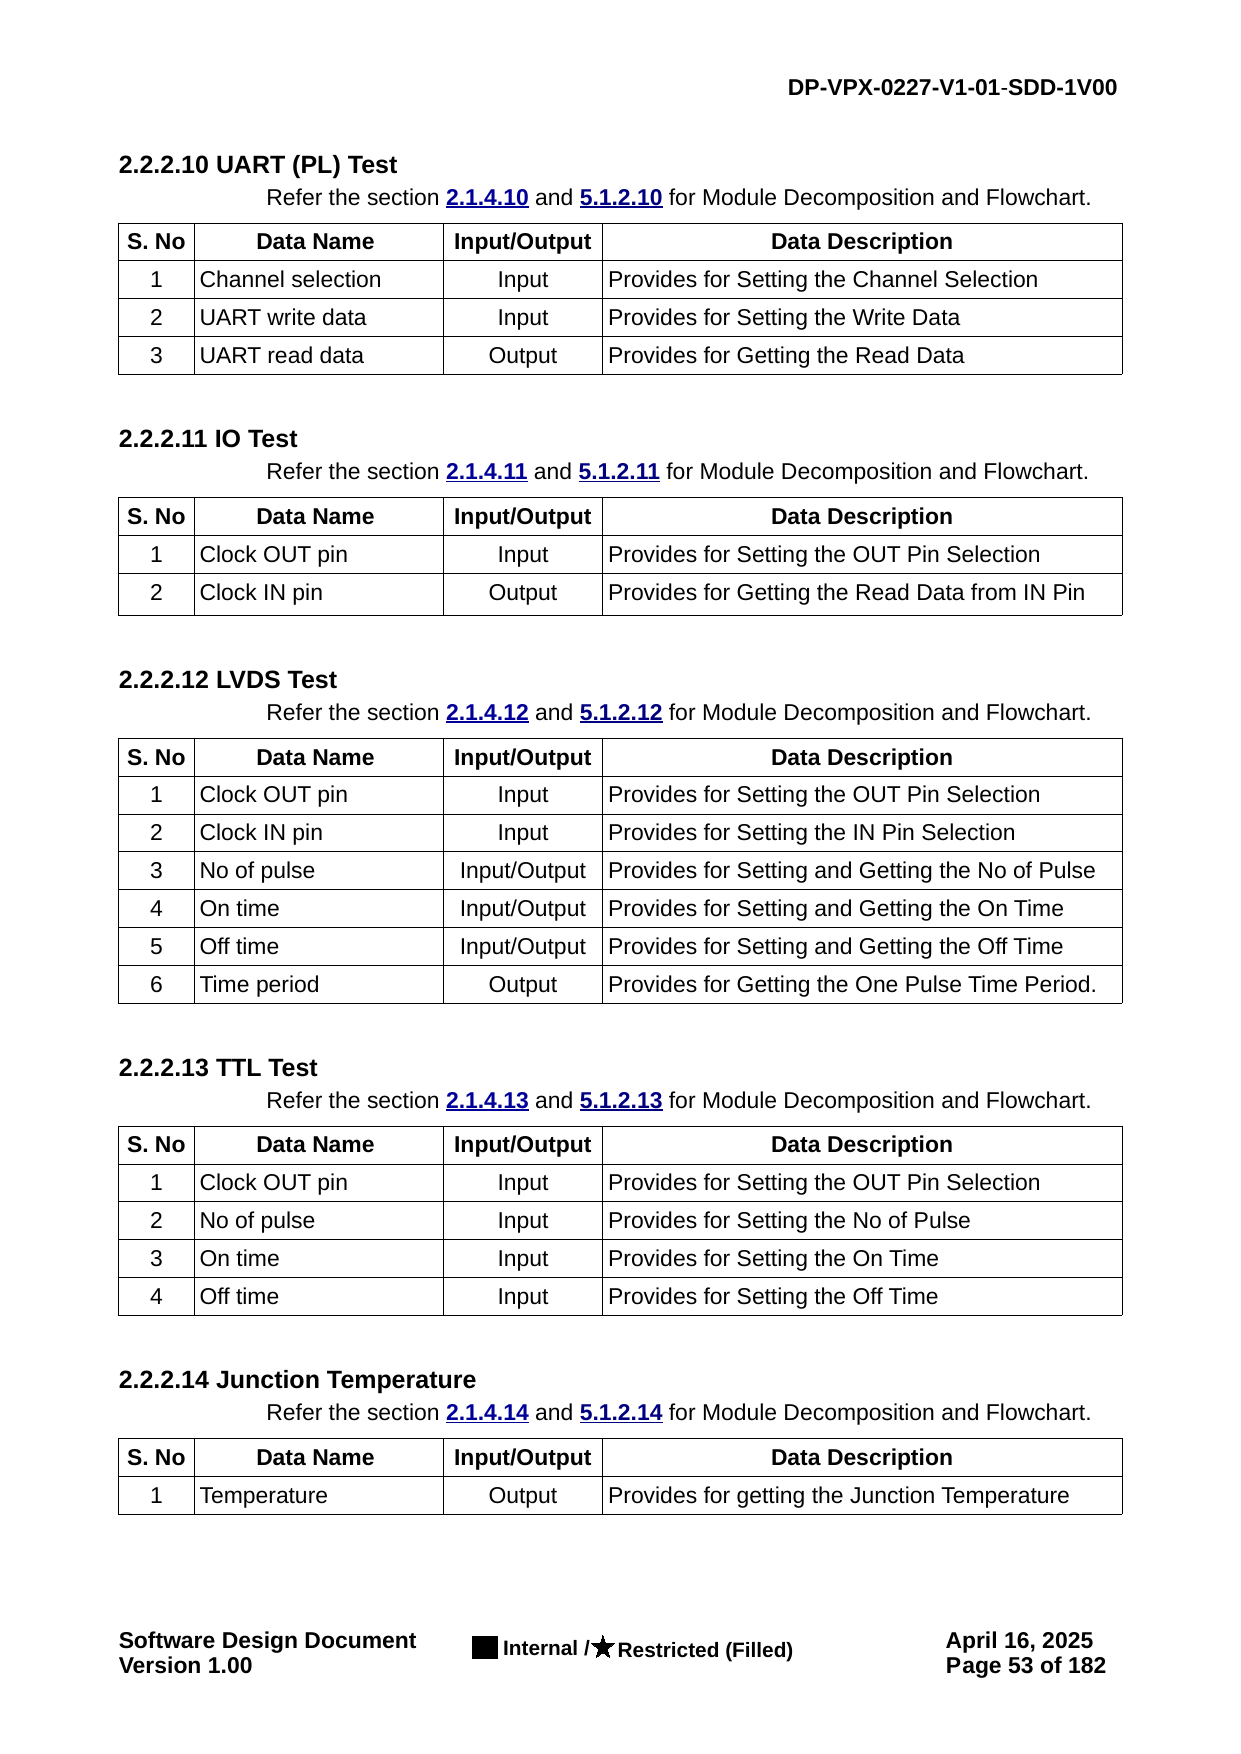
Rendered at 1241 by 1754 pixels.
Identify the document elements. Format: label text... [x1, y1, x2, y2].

text Refer the section 2.1.4.12 and 5.1.2.12 for Module Decomposition and Flowchart. [118, 700, 1122, 725]
table_cell 2 [119, 574, 194, 615]
table_cell 6 [119, 966, 194, 1003]
table_header Data Description [603, 1439, 1122, 1476]
table_cell 3 [119, 1240, 194, 1277]
table_cell Provides for Getting the Read Data [603, 337, 1122, 374]
table_cell On time [195, 890, 443, 927]
table_cell 1 [119, 777, 194, 813]
table_cell 1 [119, 536, 194, 573]
text Refer the section 2.1.4.10 and 5.1.2.10 for Module Decomposition and Flowchart. [118, 185, 1122, 210]
table_cell Input [444, 1165, 602, 1201]
table_cell Provides for Setting the OUT Pin Selection [603, 1165, 1122, 1201]
table_cell Input/Output [444, 852, 602, 889]
table_cell Time period [195, 966, 443, 1003]
table_cell Input/Output [444, 928, 602, 965]
table_cell Input [444, 1240, 602, 1277]
subtitle IO Test [118, 424, 1122, 453]
table_cell Input [444, 1202, 602, 1239]
table_header S. No [119, 224, 194, 260]
table_cell Clock OUT pin [195, 777, 443, 813]
table_cell Output [444, 1477, 602, 1514]
table_cell Output [444, 966, 602, 1003]
table_cell 2 [119, 299, 194, 336]
table_cell No of pulse [195, 1202, 443, 1239]
text Refer the section 2.1.4.13 and 5.1.2.13 for Module Decomposition and Flowchart. [118, 1088, 1122, 1113]
table_cell Off time [195, 928, 443, 965]
subtitle TTL Test [118, 1053, 1122, 1082]
table_cell Provides for Setting the On Time [603, 1240, 1122, 1277]
table_cell UART write data [195, 299, 443, 336]
table_cell 5 [119, 928, 194, 965]
table_header S. No [119, 739, 194, 776]
table_cell Clock IN pin [195, 815, 443, 851]
table_cell 3 [119, 852, 194, 889]
table_cell Clock OUT pin [195, 1165, 443, 1201]
table_cell Provides for Setting the Channel Selection [603, 261, 1122, 298]
table_cell Input [444, 536, 602, 573]
table_cell Temperature [195, 1477, 443, 1514]
table_header S. No [119, 1439, 194, 1476]
table_cell Provides for Setting and Getting the Off Time [603, 928, 1122, 965]
table_cell 2 [119, 1202, 194, 1239]
table_cell Provides for Setting the No of Pulse [603, 1202, 1122, 1239]
table_header S. No [119, 498, 194, 535]
table_header Input/Output [444, 739, 602, 776]
table_cell Output [444, 574, 602, 615]
table_cell 1 [119, 1165, 194, 1201]
table_header Data Description [603, 498, 1122, 535]
table_header Input/Output [444, 224, 602, 260]
table_header Data Name [195, 739, 443, 776]
table_cell 4 [119, 890, 194, 927]
table_cell Provides for Setting the Write Data [603, 299, 1122, 336]
table_cell Input [444, 777, 602, 813]
table_cell Provides for Getting the One Pulse Time Period. [603, 966, 1122, 1003]
table_cell Provides for getting the Junction Temperature [603, 1477, 1122, 1514]
table_cell Input [444, 299, 602, 336]
table_cell Provides for Setting the Off Time [603, 1278, 1122, 1315]
table_cell No of pulse [195, 852, 443, 889]
table_header S. No [119, 1127, 194, 1163]
table_header Data Description [603, 224, 1122, 260]
table_cell Clock IN pin [195, 574, 443, 615]
table_header Input/Output [444, 1127, 602, 1163]
subtitle LVDS Test [118, 665, 1122, 694]
table_cell Clock OUT pin [195, 536, 443, 573]
table_cell On time [195, 1240, 443, 1277]
table_cell Input [444, 815, 602, 851]
table_cell Off time [195, 1278, 443, 1315]
table_header Input/Output [444, 1439, 602, 1476]
table_cell 1 [119, 1477, 194, 1514]
table_header Data Name [195, 498, 443, 535]
table_cell Provides for Getting the Read Data from IN Pin [603, 574, 1122, 615]
text Refer the section 2.1.4.11 and 5.1.2.11 for Module Decomposition and Flowchart. [118, 459, 1122, 484]
table_header Data Name [195, 1439, 443, 1476]
table_cell Provides for Setting the OUT Pin Selection [603, 536, 1122, 573]
table_cell Provides for Setting the IN Pin Selection [603, 815, 1122, 851]
table_cell Input [444, 1278, 602, 1315]
subtitle Junction Temperature [118, 1365, 1122, 1394]
table_header Data Description [603, 739, 1122, 776]
table_cell UART read data [195, 337, 443, 374]
text Refer the section 2.1.4.14 and 5.1.2.14 for Module Decomposition and Flowchart. [118, 1400, 1122, 1425]
table_cell Output [444, 337, 602, 374]
table_header Data Description [603, 1127, 1122, 1163]
table_cell Channel selection [195, 261, 443, 298]
subtitle UART (PL) Test [118, 150, 1122, 179]
table_header Input/Output [444, 498, 602, 535]
table_cell Provides for Setting and Getting the On Time [603, 890, 1122, 927]
table_header Data Name [195, 224, 443, 260]
table_cell 2 [119, 815, 194, 851]
table_cell 1 [119, 261, 194, 298]
table_header Data Name [195, 1127, 443, 1163]
table_cell Input/Output [444, 890, 602, 927]
table_cell 3 [119, 337, 194, 374]
table_cell 4 [119, 1278, 194, 1315]
table_cell Input [444, 261, 602, 298]
table_cell Provides for Setting and Getting the No of Pulse [603, 852, 1122, 889]
table_cell Provides for Setting the OUT Pin Selection [603, 777, 1122, 813]
